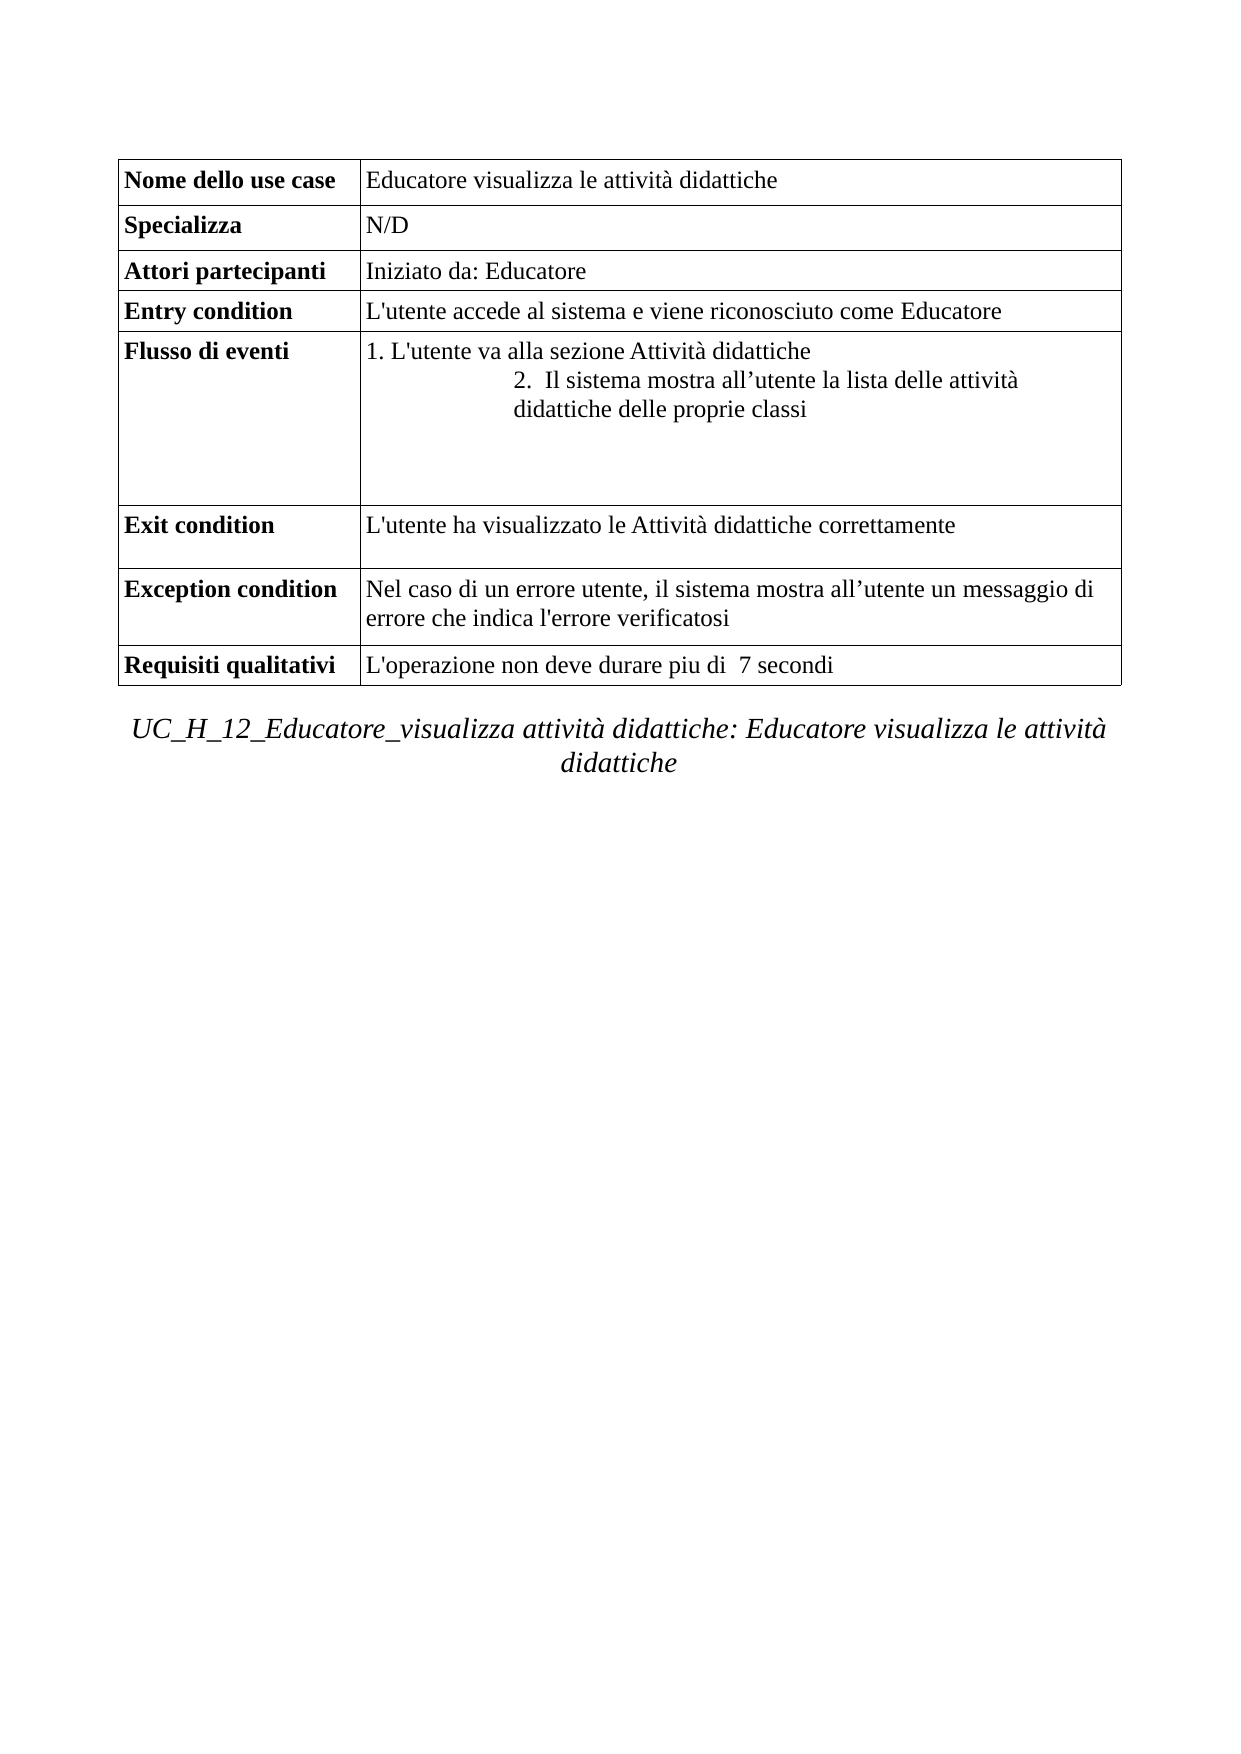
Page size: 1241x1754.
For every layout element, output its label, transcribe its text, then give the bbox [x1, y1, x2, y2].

table_cell Specializza [119, 206, 360, 250]
table_cell Nel caso di un errore utente, il sistema mostra all’utente un messaggio di errore che indica l'errore verificatosi [361, 569, 1121, 645]
table_cell Iniziato da: Educatore [361, 251, 1121, 290]
table_cell Requisiti qualitativi [119, 646, 360, 685]
table_cell Attori partecipanti [119, 251, 360, 290]
text UC_H_12_Educatore_visualizza attività didattiche: Educatore visualizza le attività didattiche [118, 711, 1122, 778]
table_header Educatore visualizza le attività didattiche [361, 160, 1121, 205]
table_cell L'operazione non deve durare piu di 7 secondi [361, 646, 1121, 685]
table_cell L'utente accede al sistema e viene riconosciuto come Educatore [361, 291, 1121, 331]
table_header Nome dello use case [119, 160, 360, 205]
table_cell Entry condition [119, 291, 360, 331]
table_cell Exit condition [119, 506, 360, 568]
table_cell L'utente va alla sezione Attività didattiche Il sistema mostra all’utente la lista delle attività didattiche delle proprie classi [361, 332, 1121, 505]
table_cell L'utente ha visualizzato le Attività didattiche correttamente [361, 506, 1121, 568]
table_cell Exception condition [119, 569, 360, 645]
table_cell N/D [361, 206, 1121, 250]
table_cell Flusso di eventi [119, 332, 360, 505]
